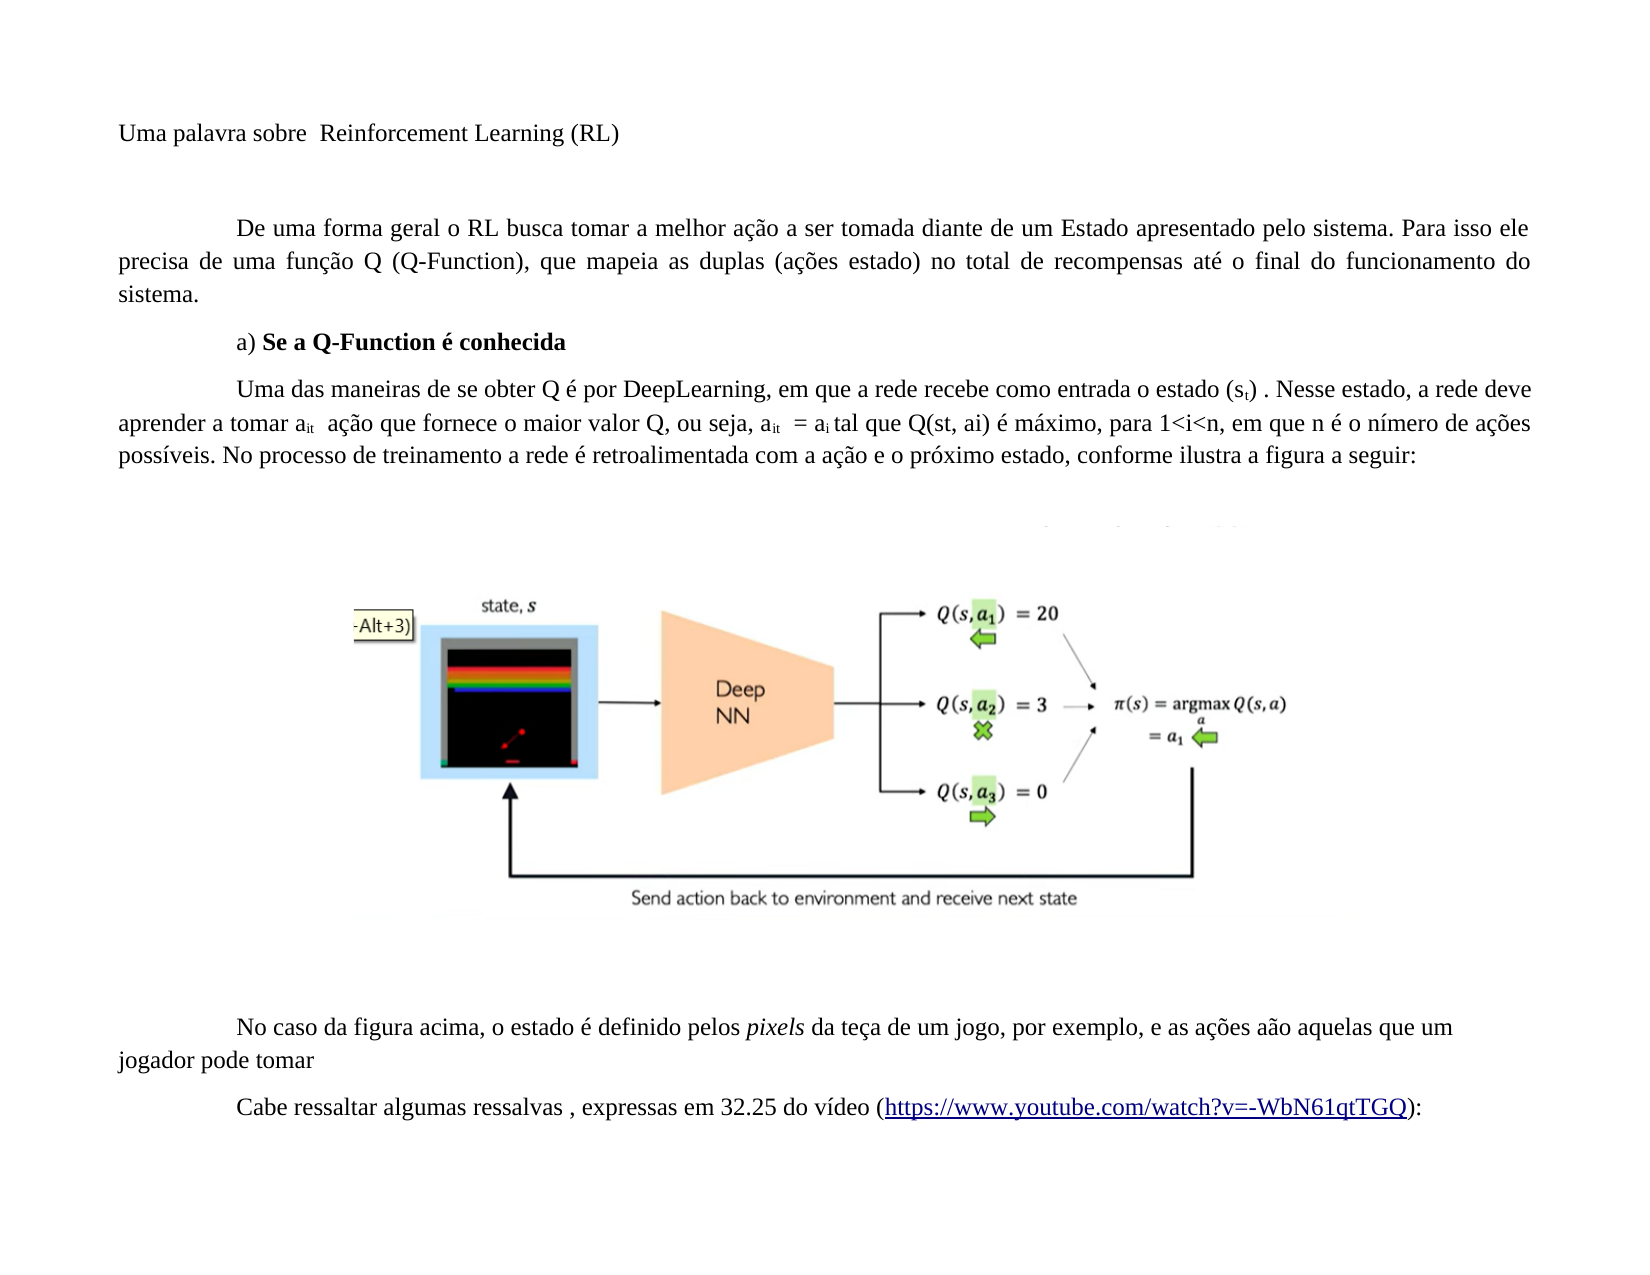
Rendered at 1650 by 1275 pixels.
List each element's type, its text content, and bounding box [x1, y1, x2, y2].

text a) Se a Q-Function é conhecida [118, 327, 1532, 356]
text Cabe ressaltar algumas ressalvas , expressas em 32.25 do vídeo (https://www.youtube.com/watch?v=-WbN61qtTGQ): [118, 1092, 1532, 1121]
text Uma das maneiras de se obter Q é por DeepLearning, em que a rede recebe como entrada o estado (st) . Nesse estado, a rede deve aprender a tomar ait ação que fornece o maior valor Q, ou seja, ait = ai tal que Q(st, ai) é máximo, para 1<i<n, em que n é o nímero de ações possíveis. No processo de treinamento a rede é retroalimentada com a ação e o próximo estado, conforme ilustra a figura a seguir: [118, 374, 1532, 469]
text No caso da figura acima, o estado é definido pelos pixels da teça de um jogo, por exemplo, e as ações aão aquelas que um jogador pode tomar [118, 1012, 1532, 1074]
text Uma palavra sobre Reinforcement Learning (RL) [118, 118, 1532, 147]
text De uma forma geral o RL busca tomar a melhor ação a ser tomada diante de um Estado apresentado pelo sistema. Para isso ele precisa de uma função Q (Q-Function), que mapeia as duplas (ações estado) no total de recompensas até o final do funcionamento do sistema. [118, 213, 1532, 308]
picture [353, 526, 1357, 920]
